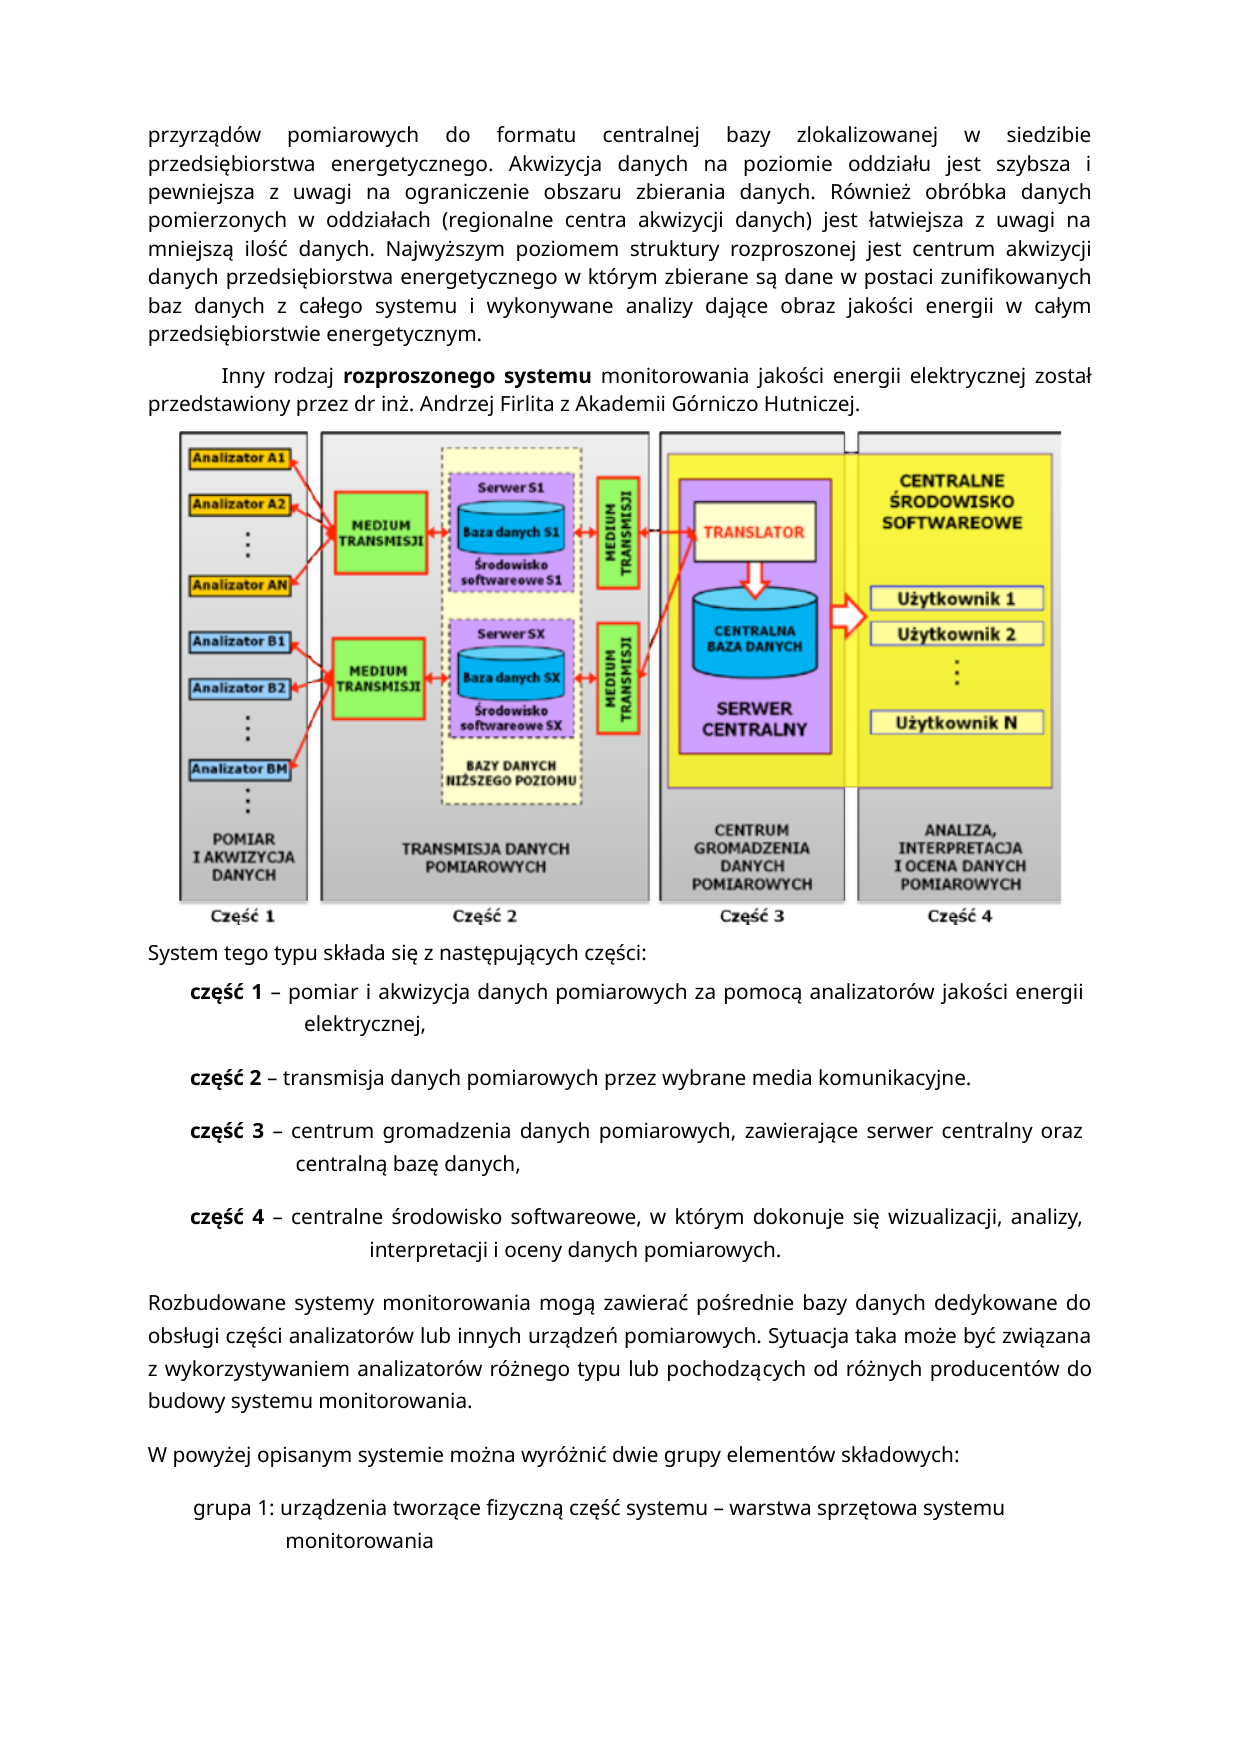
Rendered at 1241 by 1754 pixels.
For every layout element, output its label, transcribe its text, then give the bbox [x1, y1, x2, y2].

text System tego typu składa się z następujących części: [148, 938, 1093, 967]
text W powyżej opisanym systemie można wyróżnić dwie grupy elementów składowych: [148, 1440, 1093, 1468]
text część 1 – pomiar i akwizycja danych pomiarowych za pomocą analizatorów jakości energii elektrycznej, [148, 977, 1093, 1038]
text Rozbudowane systemy monitorowania mogą zawierać pośrednie bazy danych dedykowane do obsługi części analizatorów lub innych urządzeń pomiarowych. Sytuacja taka może być związana z wykorzystywaniem analizatorów różnego typu lub pochodzących od różnych producentów do budowy systemu monitorowania. [148, 1288, 1093, 1415]
text część 4 – centralne środowisko softwareowe, w którym dokonuje się wizualizacji, analizy, interpretacji i oceny danych pomiarowych. [148, 1202, 1093, 1263]
text grupa 1: urządzenia tworzące fizyczną część systemu – warstwa sprzętowa systemu monitorowania [148, 1493, 1093, 1554]
text część 3 – centrum gromadzenia danych pomiarowych, zawierające serwer centralny oraz centralną bazę danych, [148, 1116, 1093, 1177]
text przyrządów pomiarowych do formatu centralnej bazy zlokalizowanej w siedzibie przedsiębiorstwa energetycznego. Akwizycja danych na poziomie oddziału jest szybsza i pewniejsza z uwagi na ograniczenie obszaru zbierania danych. Również obróbka danych pomierzonych w oddziałach (regionalne centra akwizycji danych) jest łatwiejsza z uwagi na mniejszą ilość danych. Najwyższym poziomem struktury rozproszonej jest centrum akwizycji danych przedsiębiorstwa energetycznego w którym zbierane są dane w postaci zunifikowanych baz danych z całego systemu i wykonywane analizy dające obraz jakości energii w całym przedsiębiorstwie energetycznym. [148, 120, 1093, 348]
text część 2 – transmisja danych pomiarowych przez wybrane media komunikacyjne. [148, 1063, 1093, 1091]
text Inny rodzaj rozproszonego systemu monitorowania jakości energii elektrycznej został przedstawiony przez dr inż. Andrzej Firlita z Akademii Górniczo Hutniczej. [148, 361, 1093, 418]
